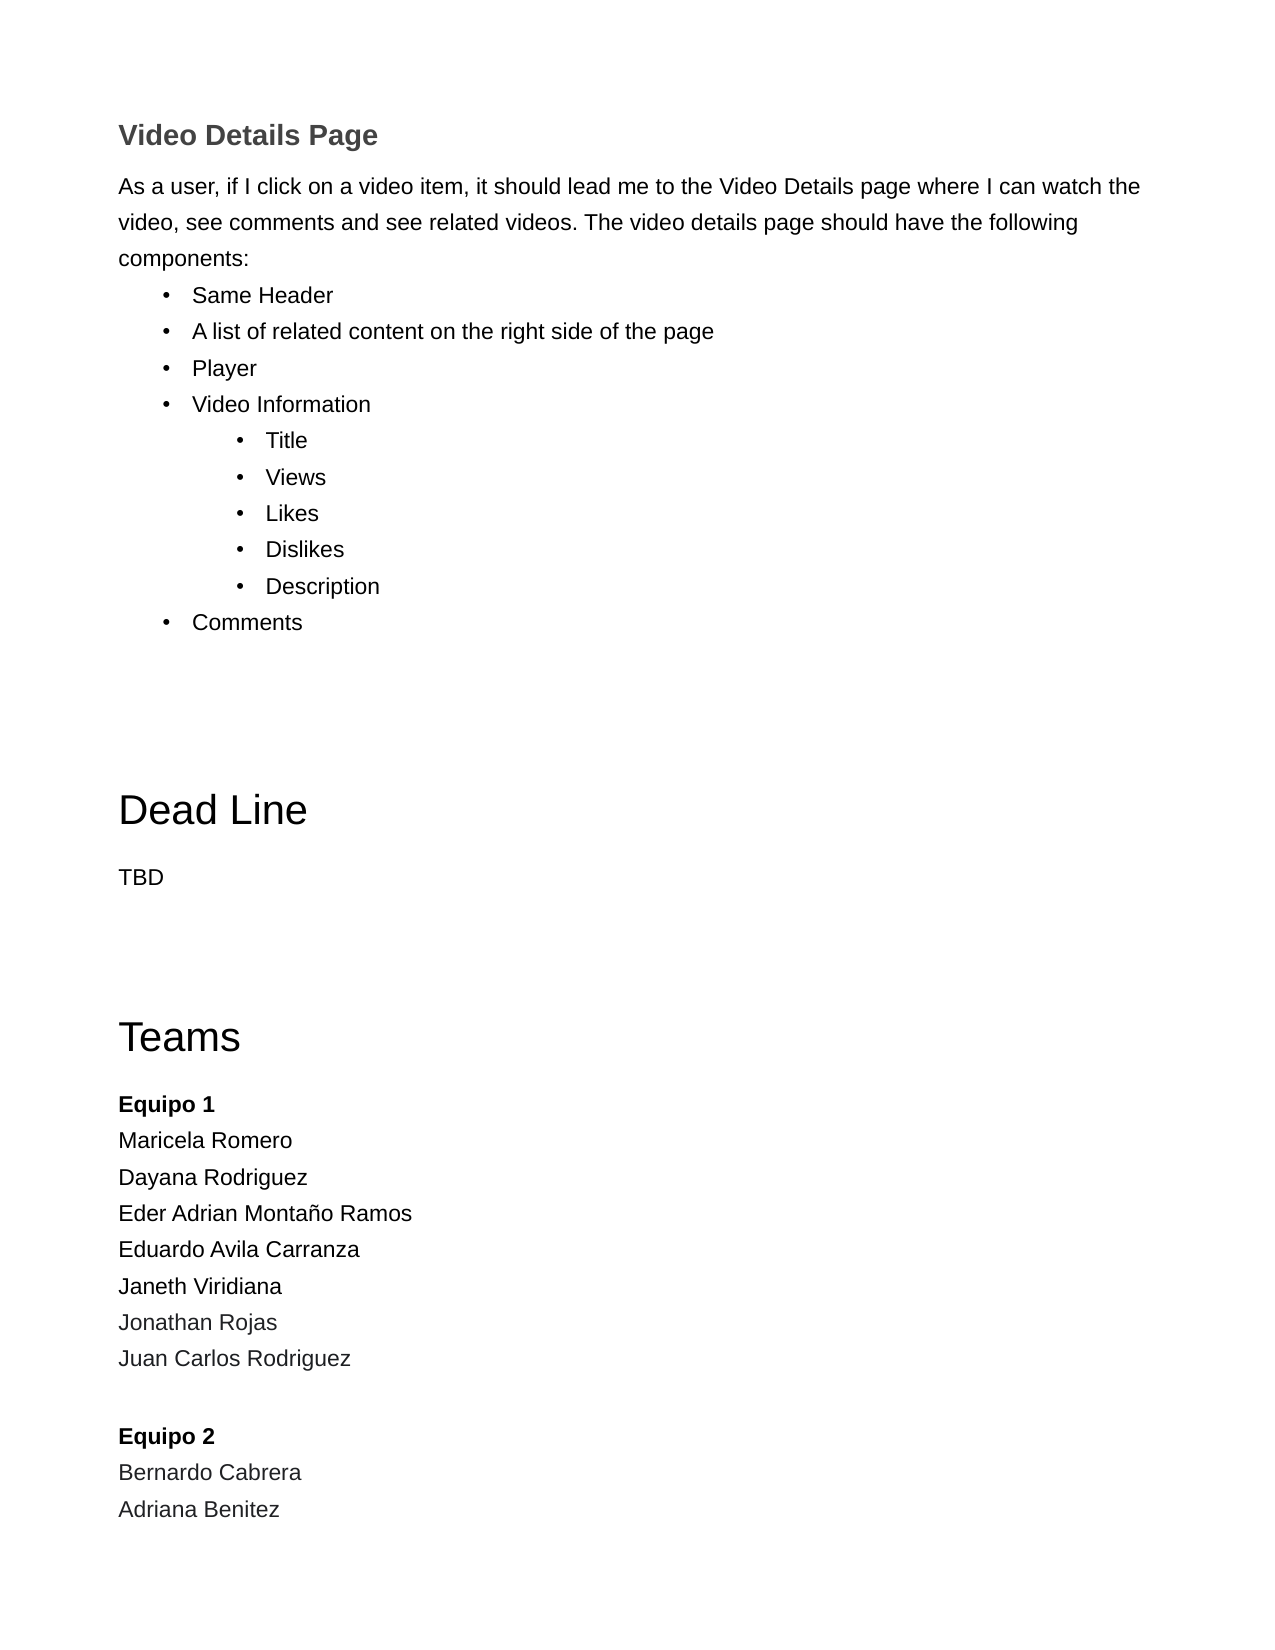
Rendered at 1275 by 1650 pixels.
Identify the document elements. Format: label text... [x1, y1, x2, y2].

list A list of related content on the right side of the page [162, 318, 1157, 344]
text As a user, if I click on a video item, it should lead me to the Video Details page where I can watch the video, see comments and see related videos. The video details page should have the following components: [118, 173, 1157, 272]
list Title [236, 427, 1157, 453]
list Video Information [162, 391, 1157, 417]
text Bernardo Cabrera [118, 1459, 1157, 1486]
text Dayana Rodriguez [118, 1163, 1157, 1190]
text Maricela Romero [118, 1127, 1157, 1153]
list Player [162, 354, 1157, 381]
list Comments [162, 609, 1157, 635]
text Adriana Benitez [118, 1496, 1157, 1522]
text Eduardo Avila Carranza [118, 1236, 1157, 1263]
text Juan Carlos Rodriguez [118, 1345, 1157, 1372]
subtitle Video Details Page [118, 118, 1157, 152]
list Views [236, 463, 1157, 490]
text Jonathan Rojas [118, 1309, 1157, 1335]
text Equipo 2 [118, 1423, 1157, 1449]
text TBD [118, 864, 1157, 891]
list Same Header [162, 282, 1157, 308]
text Eder Adrian Montaño Ramos [118, 1200, 1157, 1226]
text Equipo 1 [118, 1091, 1157, 1117]
subtitle Dead Line [118, 786, 1157, 834]
subtitle Teams [118, 1012, 1157, 1060]
list Dislikes [236, 536, 1157, 563]
text Janeth Viridiana [118, 1273, 1157, 1299]
list Description [236, 573, 1157, 599]
list Likes [236, 500, 1157, 526]
